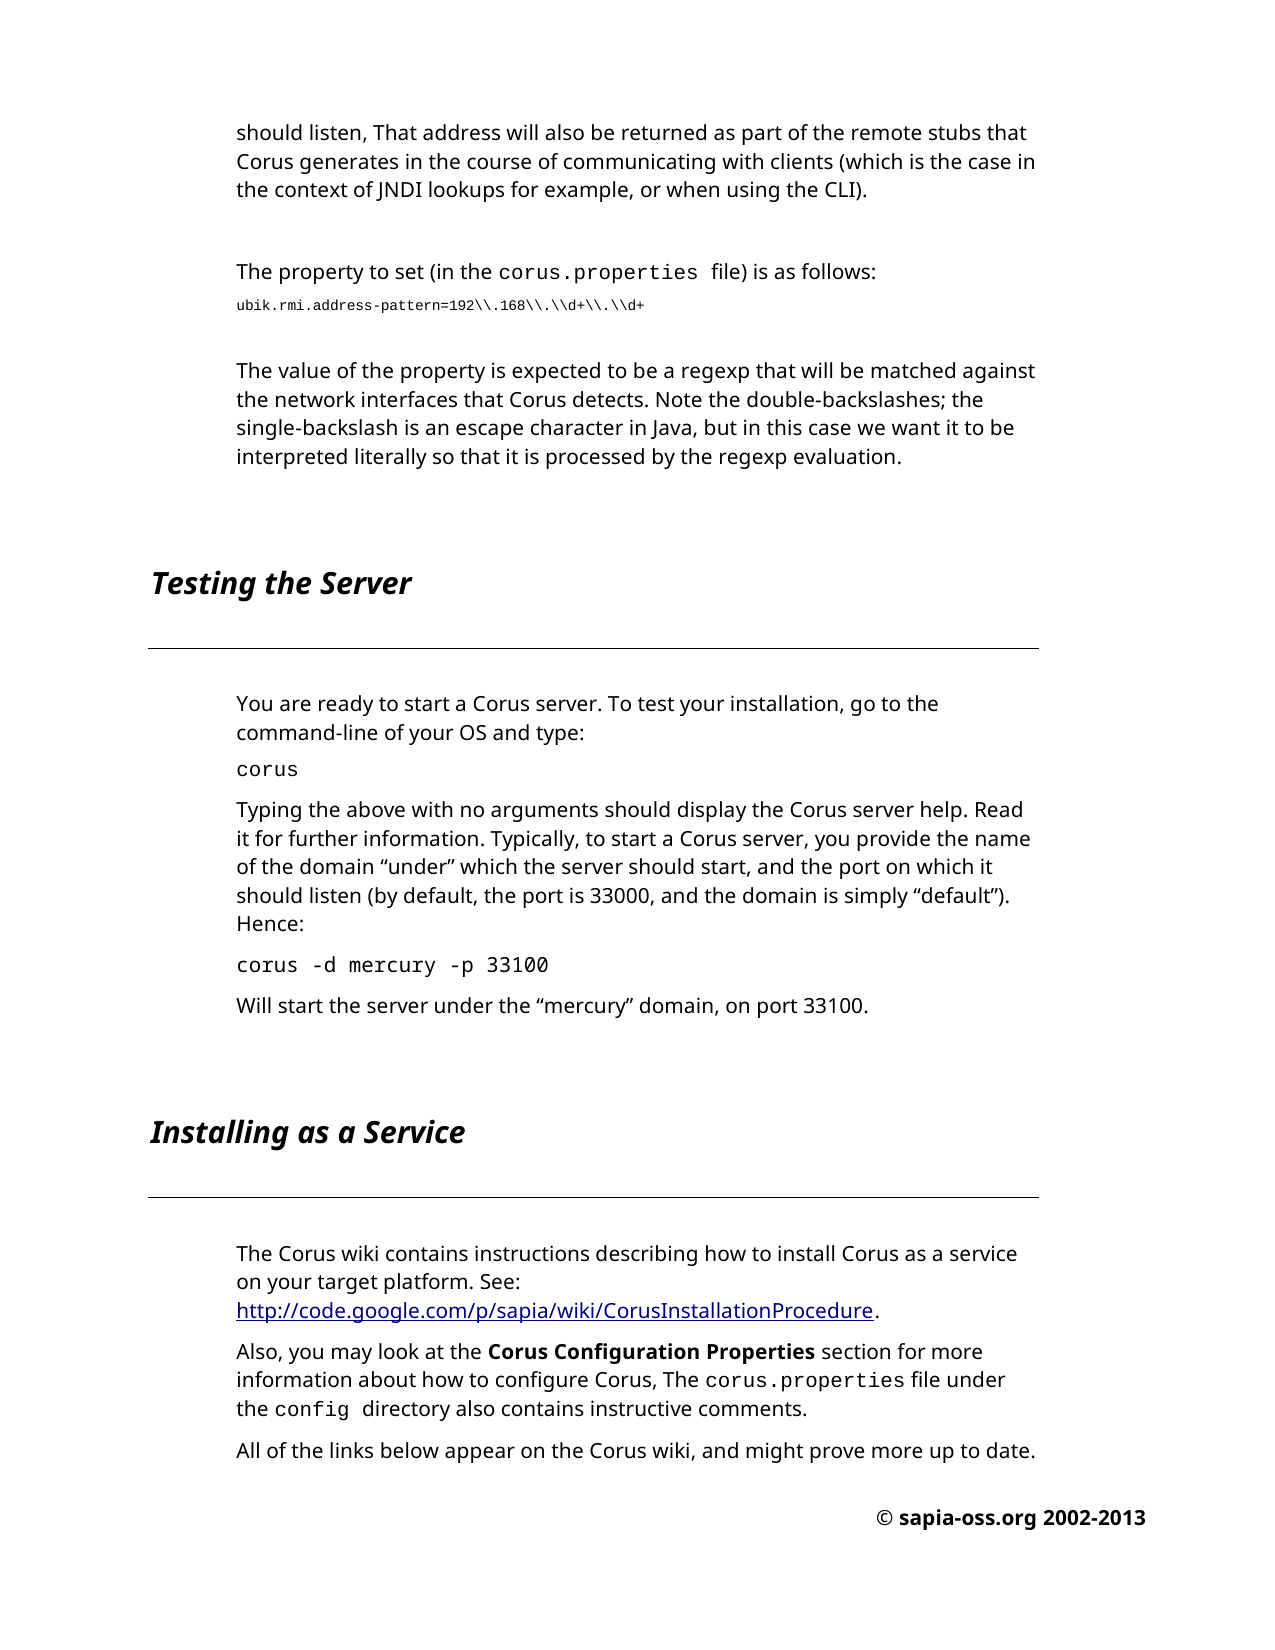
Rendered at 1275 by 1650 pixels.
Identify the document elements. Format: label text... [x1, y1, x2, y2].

subtitle Installing as a Service [148, 1108, 1039, 1197]
text ubik.rmi.address-pattern=192\\.168\\.\\d+\\.\\d+ [236, 299, 1039, 315]
text The Corus wiki contains instructions describing how to install Corus as a service on your target platform. See: http://code.google.com/p/sapia/wiki/CorusInstallationProcedure. [236, 1238, 1039, 1324]
text Will start the server under the “mercury” domain, on port 33100. [236, 991, 1039, 1020]
text All of the links below appear on the Corus wiki, and might prove more up to date. [236, 1436, 1039, 1464]
text You are ready to start a Corus server. To test your installation, go to the command-line of your OS and type: [236, 689, 1039, 746]
text corus [236, 759, 1039, 783]
text should listen, That address will also be returned as part of the remote stubs that Corus generates in the course of communicating with clients (which is the case in the context of JNDI lookups for example, or when using the CLI). [236, 118, 1039, 204]
text corus -d mercury -p 33100 [236, 950, 1039, 979]
text The value of the property is expected to be a regexp that will be matched against the network interfaces that Corus detects. Note the double-backslashes; the single-backslash is an escape character in Java, but in this case we want it to be interpreted literally so that it is processed by the regexp evaluation. [236, 356, 1039, 470]
text The property to set (in the corus.properties file) is as follows: [236, 257, 1039, 286]
text Also, you may look at the Corus Configuration Properties section for more information about how to configure Corus, The corus.properties file under the config directory also contains instructive comments. [236, 1337, 1039, 1423]
subtitle Testing the Server [148, 559, 1039, 648]
text Typing the above with no arguments should display the Corus server help. Read it for further information. Typically, to start a Corus server, you provide the name of the domain “under” which the server should start, and the port on which it should listen (by default, the port is 33000, and the domain is simply “default”). Hence: [236, 795, 1039, 938]
